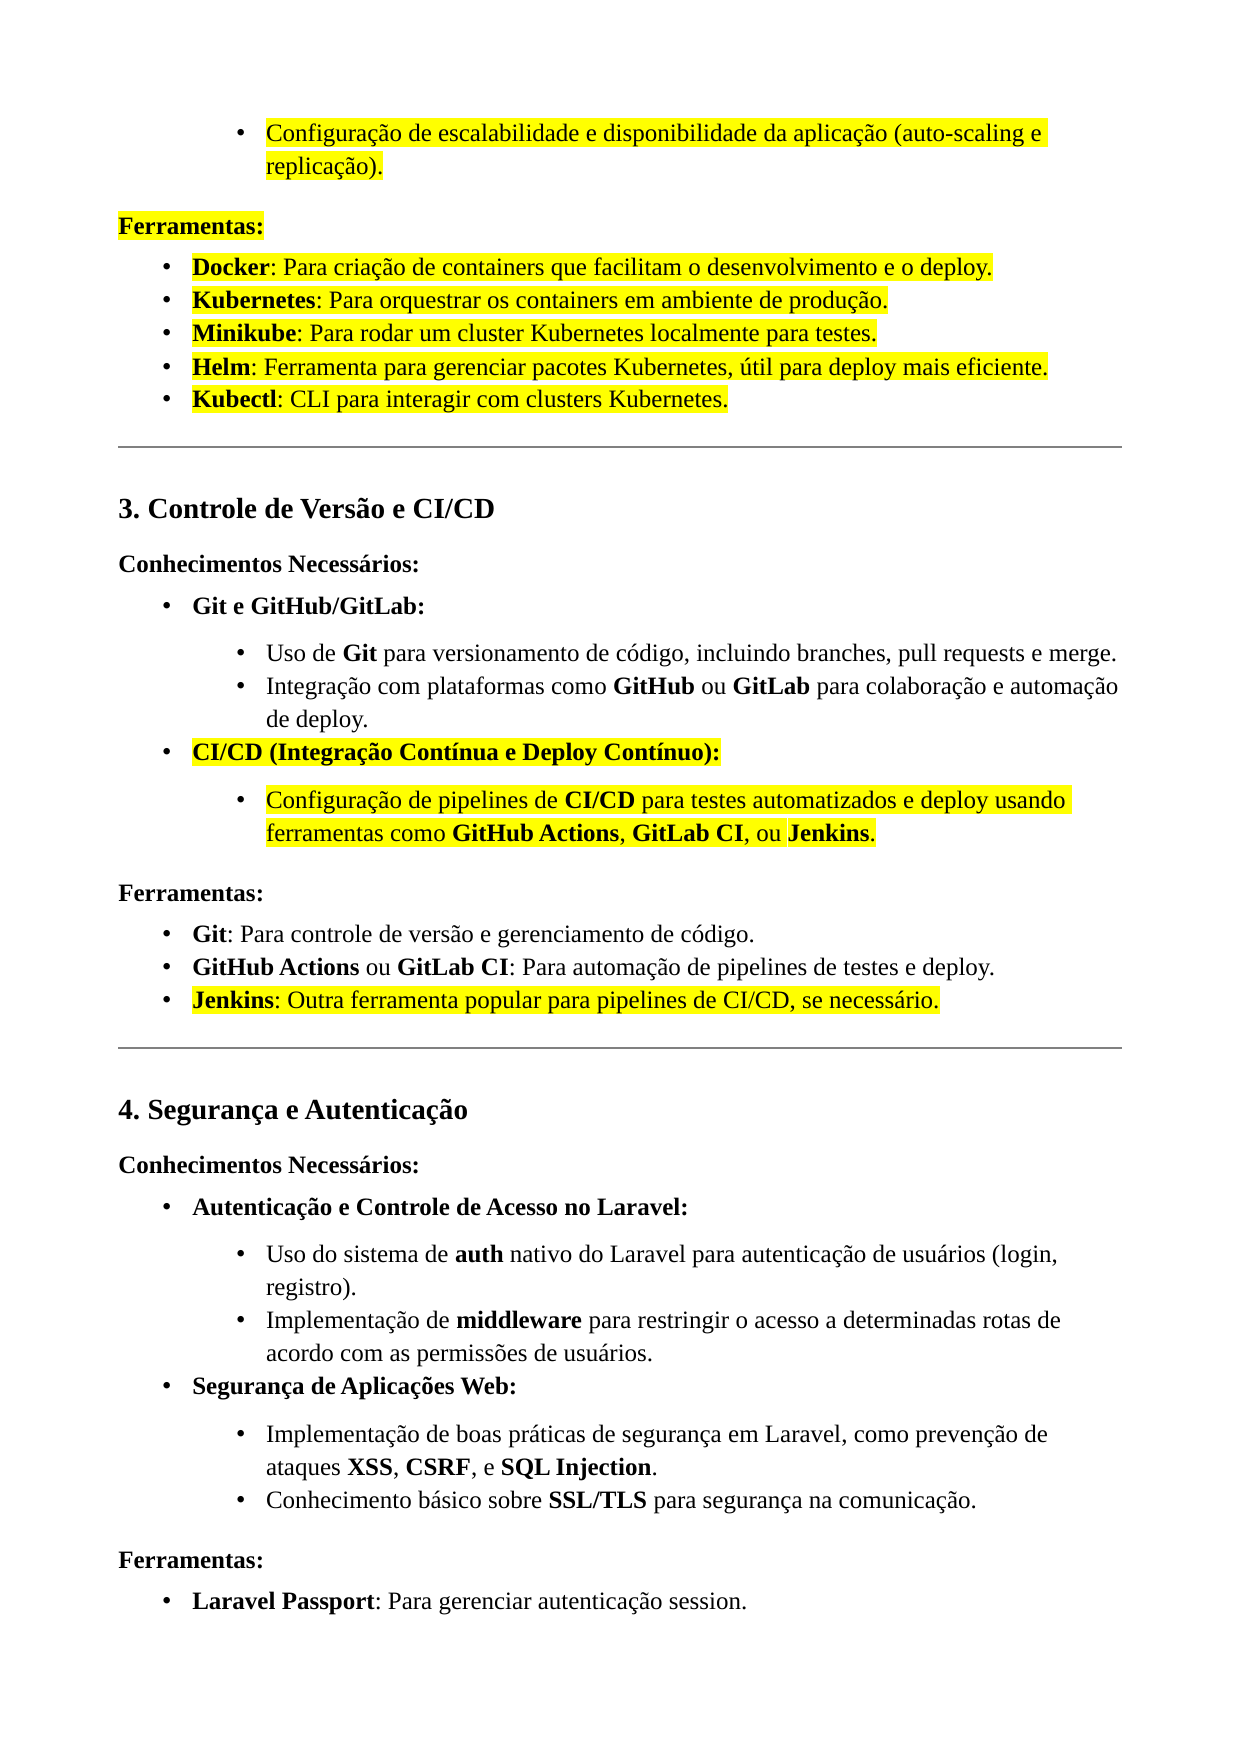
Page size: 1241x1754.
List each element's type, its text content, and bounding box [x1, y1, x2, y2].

list Integração com plataformas como GitHub ou GitLab para colaboração e automação de deploy. [236, 671, 1122, 733]
list Docker: Para criação de containers que facilitam o desenvolvimento e o deploy. [162, 252, 1122, 281]
subtitle Conhecimentos Necessários: [118, 549, 1122, 578]
list Minikube: Para rodar um cluster Kubernetes localmente para testes. [162, 318, 1122, 347]
list CI/CD (Integração Contínua e Deploy Contínuo): [162, 737, 1122, 766]
list GitHub Actions ou GitLab CI: Para automação de pipelines de testes e deploy. [162, 952, 1122, 981]
list Segurança de Aplicações Web: [162, 1371, 1122, 1400]
list Implementação de boas práticas de segurança em Laravel, como prevenção de ataques XSS, CSRF, e SQL Injection. [236, 1419, 1122, 1481]
list Autenticação e Controle de Acesso no Laravel: [162, 1192, 1122, 1221]
list Kubernetes: Para orquestrar os containers em ambiente de produção. [162, 286, 1122, 314]
list Laravel Passport: Para gerenciar autenticação session. [162, 1586, 1122, 1615]
subtitle Ferramentas: [118, 211, 1122, 240]
subtitle Ferramentas: [118, 1545, 1122, 1574]
subtitle 3. Controle de Versão e CI/CD [118, 491, 1122, 524]
subtitle Conhecimentos Necessários: [118, 1151, 1122, 1179]
list Git: Para controle de versão e gerenciamento de código. [162, 919, 1122, 948]
list Uso do sistema de auth nativo do Laravel para autenticação de usuários (login, registro). [236, 1239, 1122, 1301]
list Kubectl: CLI para interagir com clusters Kubernetes. [162, 384, 1122, 413]
list Configuração de escalabilidade e disponibilidade da aplicação (auto-scaling e replicação). [236, 118, 1122, 180]
list Jenkins: Outra ferramenta popular para pipelines de CI/CD, se necessário. [162, 986, 1122, 1014]
subtitle 4. Segurança e Autenticação [118, 1092, 1122, 1126]
list Git e GitHub/GitLab: [162, 591, 1122, 619]
list Uso de Git para versionamento de código, incluindo branches, pull requests e merge. [236, 638, 1122, 667]
list Conhecimento básico sobre SSL/TLS para segurança na comunicação. [236, 1485, 1122, 1514]
list Implementação de middleware para restringir o acesso a determinadas rotas de acordo com as permissões de usuários. [236, 1305, 1122, 1367]
subtitle Ferramentas: [118, 878, 1122, 907]
list Helm: Ferramenta para gerenciar pacotes Kubernetes, útil para deploy mais eficiente. [162, 352, 1122, 380]
list Configuração de pipelines de CI/CD para testes automatizados e deploy usando ferramentas como GitHub Actions, GitLab CI, ou Jenkins. [236, 785, 1122, 847]
